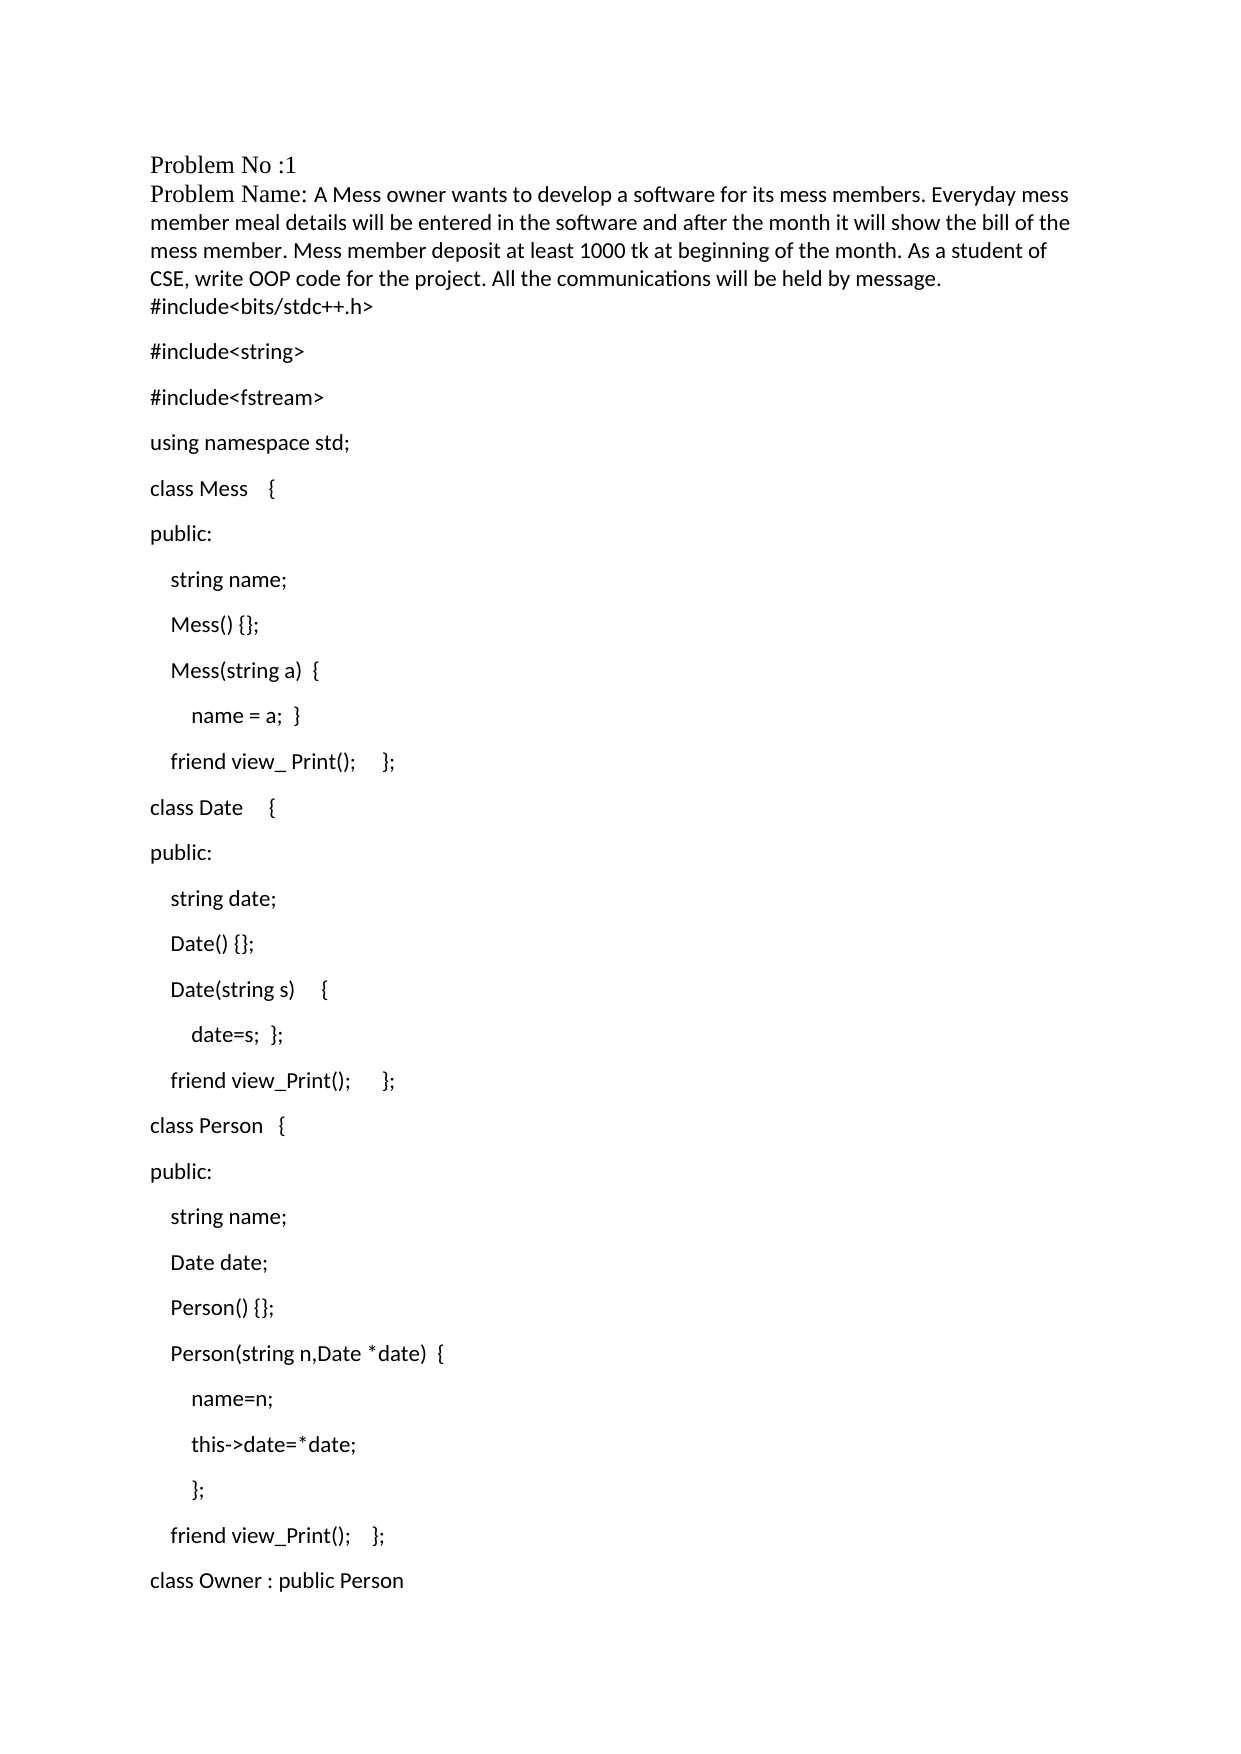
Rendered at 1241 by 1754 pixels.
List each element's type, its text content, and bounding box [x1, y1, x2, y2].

text class Owner : public Person [150, 1566, 1090, 1594]
text class Mess { [150, 474, 1090, 502]
text Date date; [150, 1248, 1090, 1276]
text public: [150, 1157, 1090, 1185]
text #include<string> [150, 337, 1090, 365]
text Mess(string a) { [150, 656, 1090, 684]
text friend view_Print(); }; [150, 1066, 1090, 1094]
text date=s; }; [150, 1020, 1090, 1048]
text }; [150, 1475, 1090, 1503]
text friend view_ Print(); }; [150, 747, 1090, 775]
text string name; [150, 1202, 1090, 1230]
text Person() {}; [150, 1293, 1090, 1321]
text name = a; } [150, 702, 1090, 729]
text Date() {}; [150, 929, 1090, 957]
text string name; [150, 565, 1090, 593]
text Mess() {}; [150, 611, 1090, 638]
text this->date=*date; [150, 1430, 1090, 1458]
text Problem No :1 [150, 150, 1090, 179]
text Date(string s) { [150, 975, 1090, 1003]
text public: [150, 519, 1090, 547]
text Person(string n,Date *date) { [150, 1339, 1090, 1367]
text #include<fstream> [150, 383, 1090, 411]
text string date; [150, 884, 1090, 912]
text public: [150, 838, 1090, 866]
text name=n; [150, 1384, 1090, 1412]
text class Person { [150, 1111, 1090, 1139]
text Problem Name: A Mess owner wants to develop a software for its mess members. Everyday mess member meal details will be entered in the software and after the month it will show the bill of the mess member. Mess member deposit at least 1000 tk at beginning of the month. As a student of CSE, write OOP code for the project. All the communications will be held by message. [150, 179, 1090, 292]
text #include<bits/stdc++.h> [150, 292, 1090, 320]
text using namespace std; [150, 428, 1090, 456]
text class Date { [150, 793, 1090, 821]
text friend view_Print(); }; [150, 1521, 1090, 1549]
